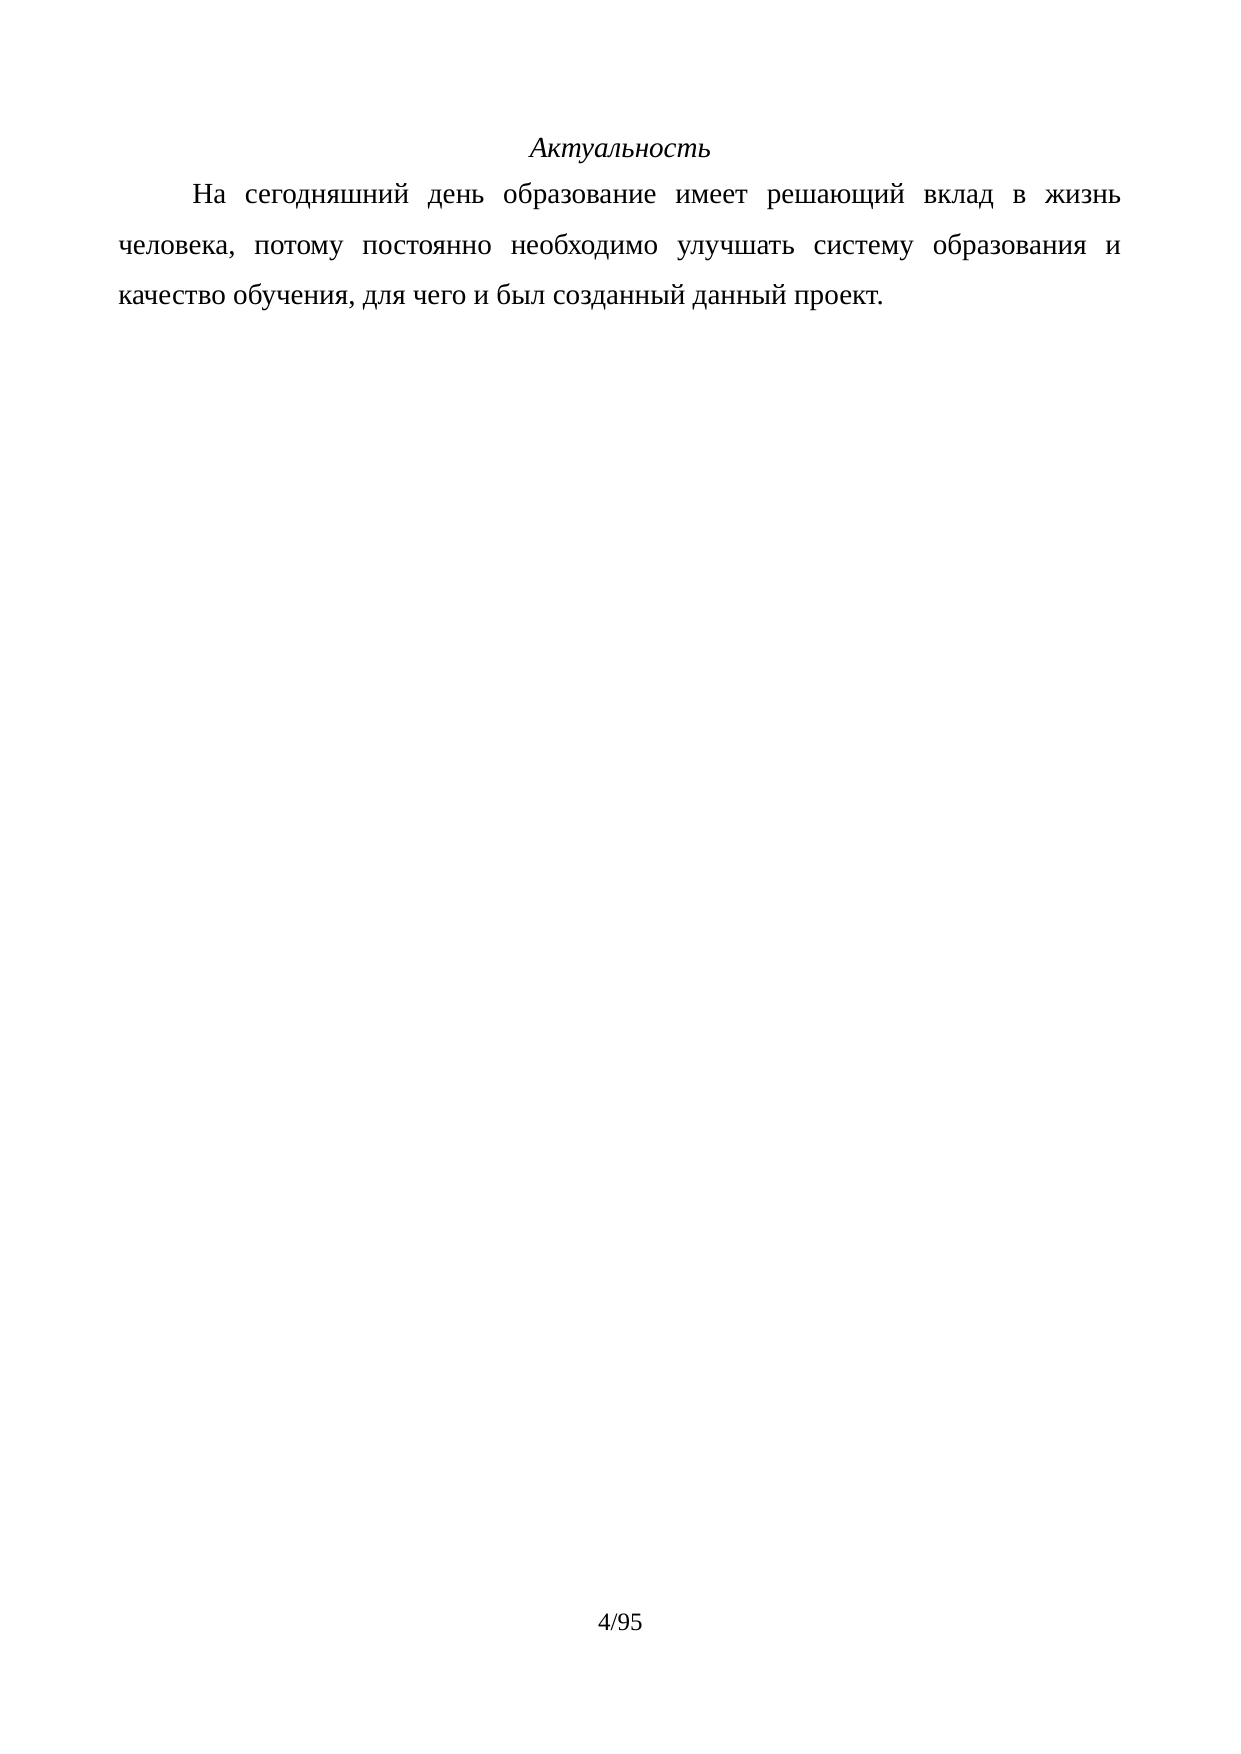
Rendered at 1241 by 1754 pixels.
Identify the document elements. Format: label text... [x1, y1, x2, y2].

subtitle Актуальность [118, 131, 1122, 164]
text На сегодняшний день образование имеет решающий вклад в жизнь человека, потому постоянно необходимо улучшать систему образования и качество обучения, для чего и был созданный данный проект. [118, 177, 1122, 311]
